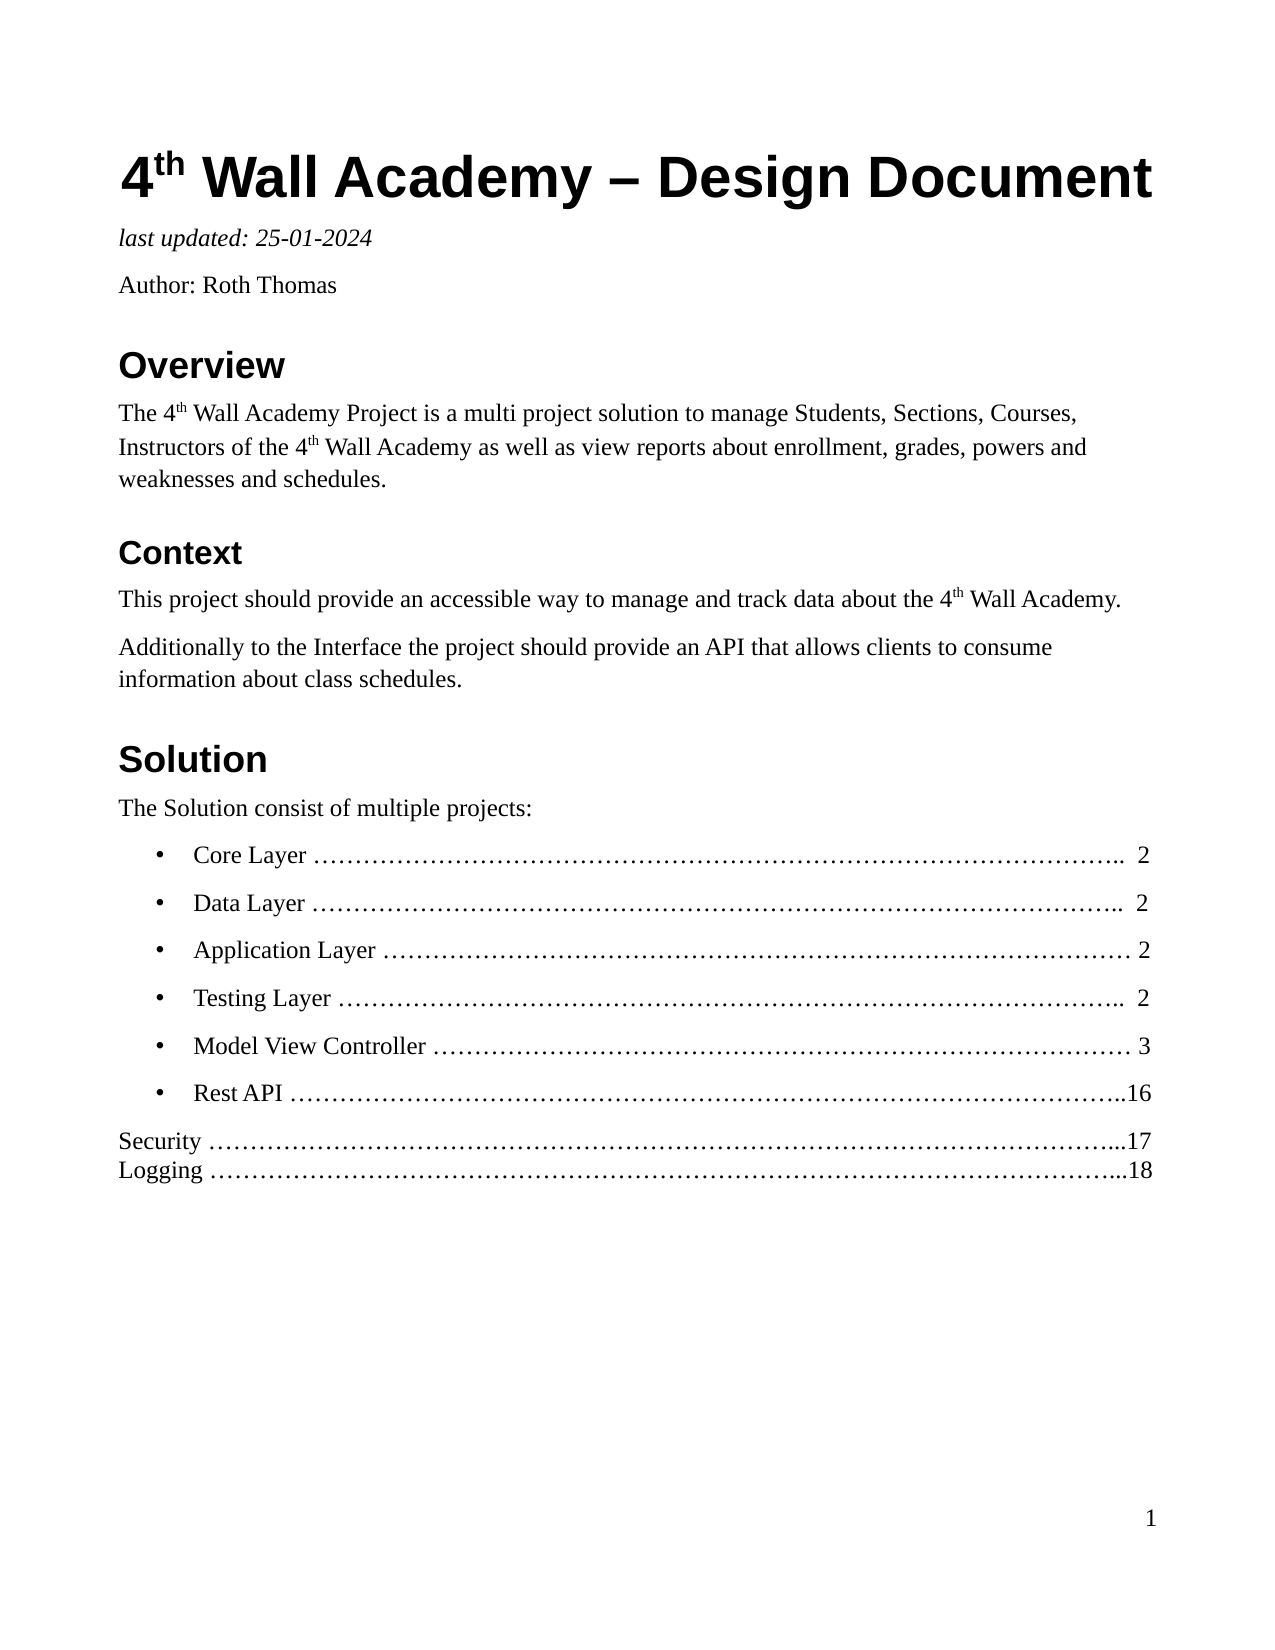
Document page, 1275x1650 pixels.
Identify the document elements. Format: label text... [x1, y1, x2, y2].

title 4th Wall Academy – Design Document [118, 143, 1157, 210]
text The Solution consist of multiple projects: [118, 793, 1157, 822]
text Security ………………………………………………………………………………………………...17 [118, 1126, 1157, 1155]
list Data Layer …………………………………………………………………………………….. 2 [156, 888, 1157, 917]
list Testing Layer ………………………………………………………………………………….. 2 [156, 983, 1157, 1012]
subtitle Context [118, 533, 1157, 571]
list Application Layer ……………………………………………………………………………… 2 [156, 936, 1157, 964]
text This project should provide an accessible way to manage and track data about the 4th Wall Academy. [118, 584, 1157, 613]
text The 4th Wall Academy Project is a multi project solution to manage Students, Sections, Courses, Instructors of the 4th Wall Academy as well as view reports about enrollment, grades, powers and weaknesses and schedules. [118, 398, 1157, 493]
list Rest API ………………………………………………………………………………………..16 [156, 1078, 1157, 1107]
list Core Layer …………………………………………………………………………………….. 2 [156, 840, 1157, 869]
text last updated: 25-01-2024 [118, 223, 1157, 251]
subtitle Solution [118, 737, 1157, 780]
text Author: Roth Thomas [118, 270, 1157, 299]
list Model View Controller ………………………………………………………………………… 3 [156, 1031, 1157, 1059]
text Logging ………………………………………………………………………………………………...18 [118, 1155, 1157, 1183]
subtitle Overview [118, 343, 1157, 386]
text Additionally to the Interface the project should provide an API that allows clients to consume information about class schedules. [118, 632, 1157, 693]
